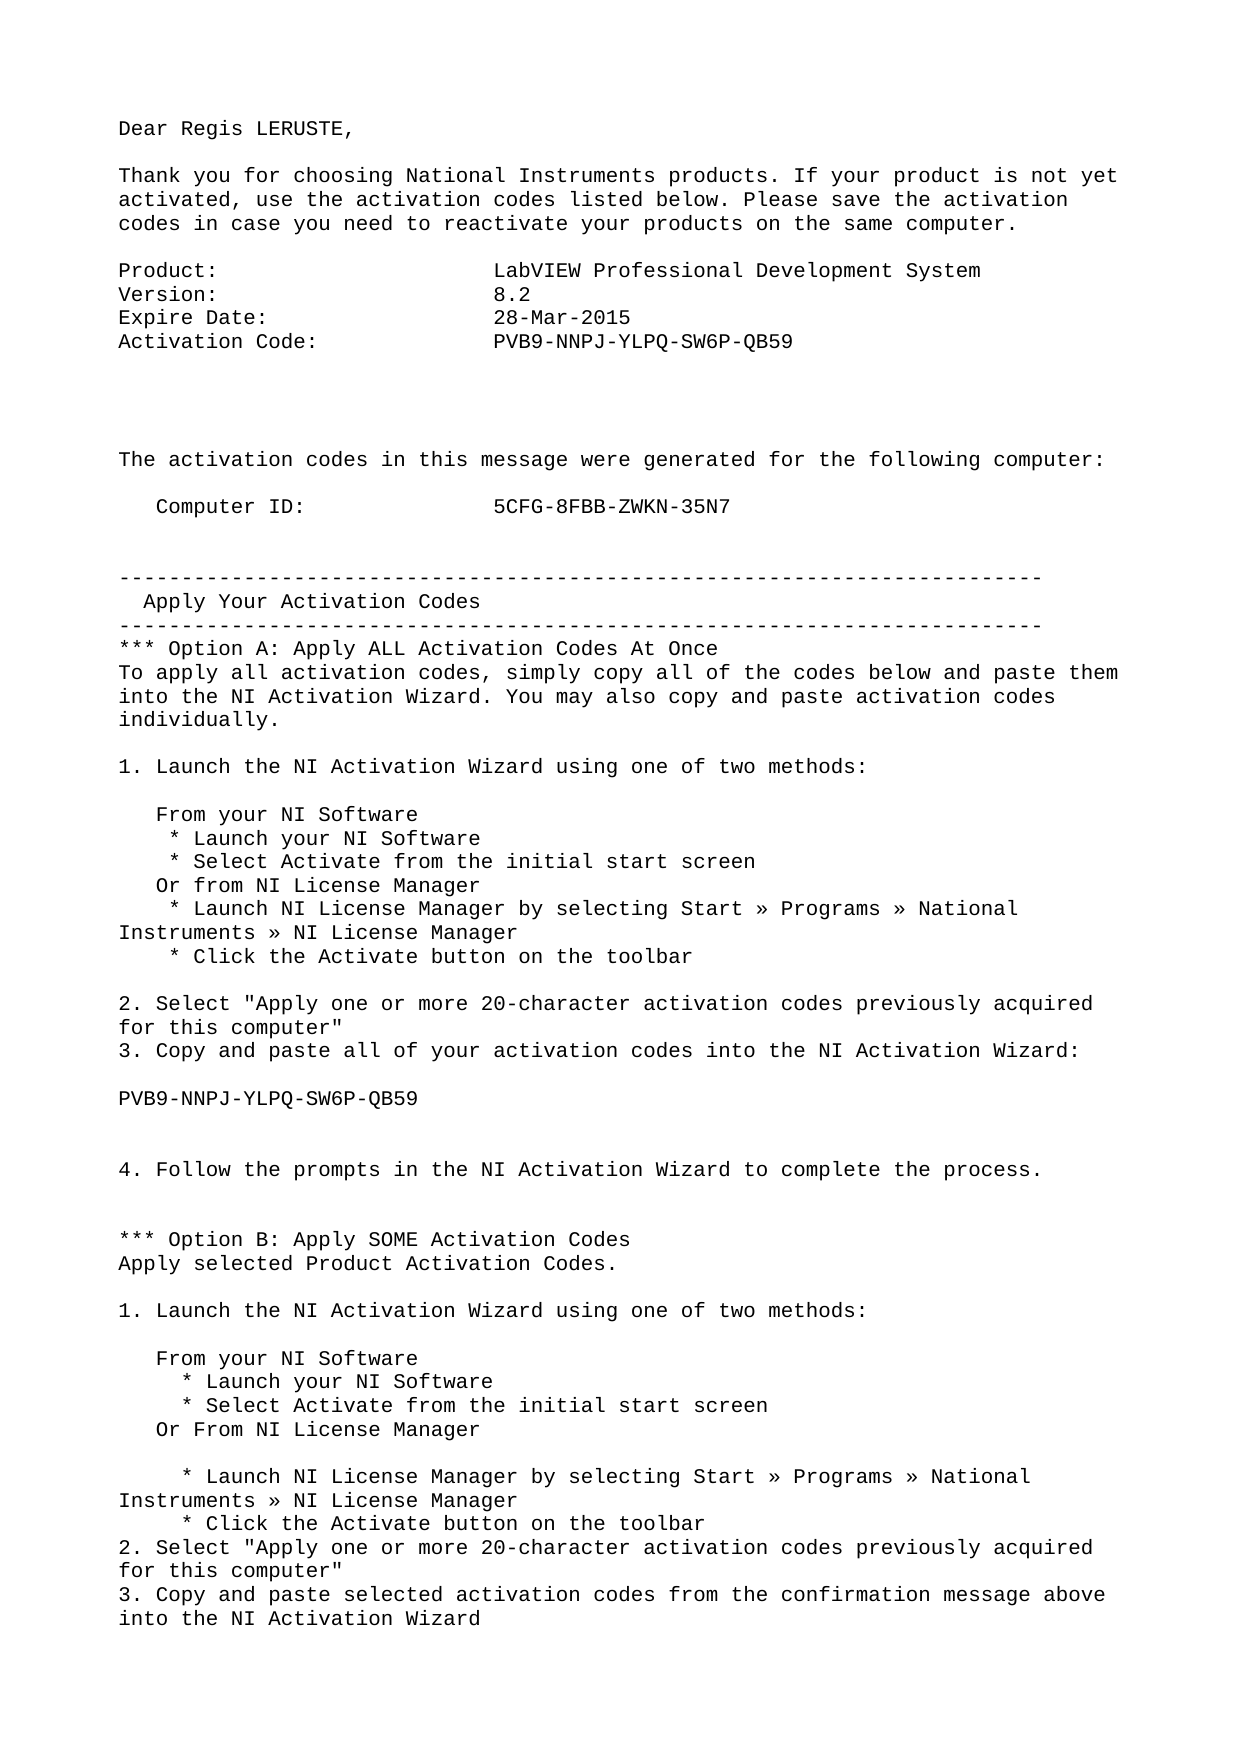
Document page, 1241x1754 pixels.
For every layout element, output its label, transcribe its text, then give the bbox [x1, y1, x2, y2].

text Dear Regis LERUSTE, [118, 118, 1122, 142]
text Or from NI License Manager [118, 875, 1122, 898]
text Activation Code: PVB9-NNPJ-YLPQ-SW6P-QB59 [118, 331, 1122, 354]
text * Launch NI License Manager by selecting Start » Programs » National Instruments » NI License Manager [118, 1466, 1122, 1513]
text Version: 8.2 [118, 284, 1122, 307]
text PVB9-NNPJ-YLPQ-SW6P-QB59 [118, 1088, 1122, 1111]
text *** Option B: Apply SOME Activation Codes [118, 1229, 1122, 1253]
text 1. Launch the NI Activation Wizard using one of two methods: [118, 757, 1122, 780]
text 3. Copy and paste all of your activation codes into the NI Activation Wizard: [118, 1040, 1122, 1064]
text Apply Your Activation Codes [118, 591, 1122, 615]
text Or From NI License Manager [118, 1419, 1122, 1442]
text Computer ID: 5CFG-8FBB-ZWKN-35N7 [118, 496, 1122, 520]
text 4. Follow the prompts in the NI Activation Wizard to complete the process. [118, 1158, 1122, 1182]
text Product: LabVIEW Professional Development System [118, 260, 1122, 284]
text * Click the Activate button on the toolbar [118, 946, 1122, 969]
text Apply selected Product Activation Codes. [118, 1253, 1122, 1277]
text *** Option A: Apply ALL Activation Codes At Once [118, 638, 1122, 662]
text * Select Activate from the initial start screen [118, 851, 1122, 875]
text 3. Copy and paste selected activation codes from the confirmation message above into the NI Activation Wizard [118, 1584, 1122, 1631]
text 1. Launch the NI Activation Wizard using one of two methods: [118, 1300, 1122, 1324]
text * Click the Activate button on the toolbar [118, 1513, 1122, 1537]
text * Launch your NI Software [118, 827, 1122, 851]
text From your NI Software [118, 804, 1122, 827]
text -------------------------------------------------------------------------- [118, 615, 1122, 638]
text 2. Select "Apply one or more 20-character activation codes previously acquired for this computer" [118, 993, 1122, 1040]
text From your NI Software [118, 1348, 1122, 1371]
text Thank you for choosing National Instruments products. If your product is not yet activated, use the activation codes listed below. Please save the activation codes in case you need to reactivate your products on the same computer. [118, 165, 1122, 236]
text -------------------------------------------------------------------------- [118, 567, 1122, 591]
text * Select Activate from the initial start screen [118, 1395, 1122, 1419]
text 2. Select "Apply one or more 20-character activation codes previously acquired for this computer" [118, 1537, 1122, 1584]
text The activation codes in this message were generated for the following computer: [118, 449, 1122, 473]
text * Launch your NI Software [118, 1371, 1122, 1395]
text * Launch NI License Manager by selecting Start » Programs » National Instruments » NI License Manager [118, 898, 1122, 946]
text To apply all activation codes, simply copy all of the codes below and paste them into the NI Activation Wizard. You may also copy and paste activation codes individually. [118, 662, 1122, 733]
text Expire Date: 28-Mar-2015 [118, 307, 1122, 331]
